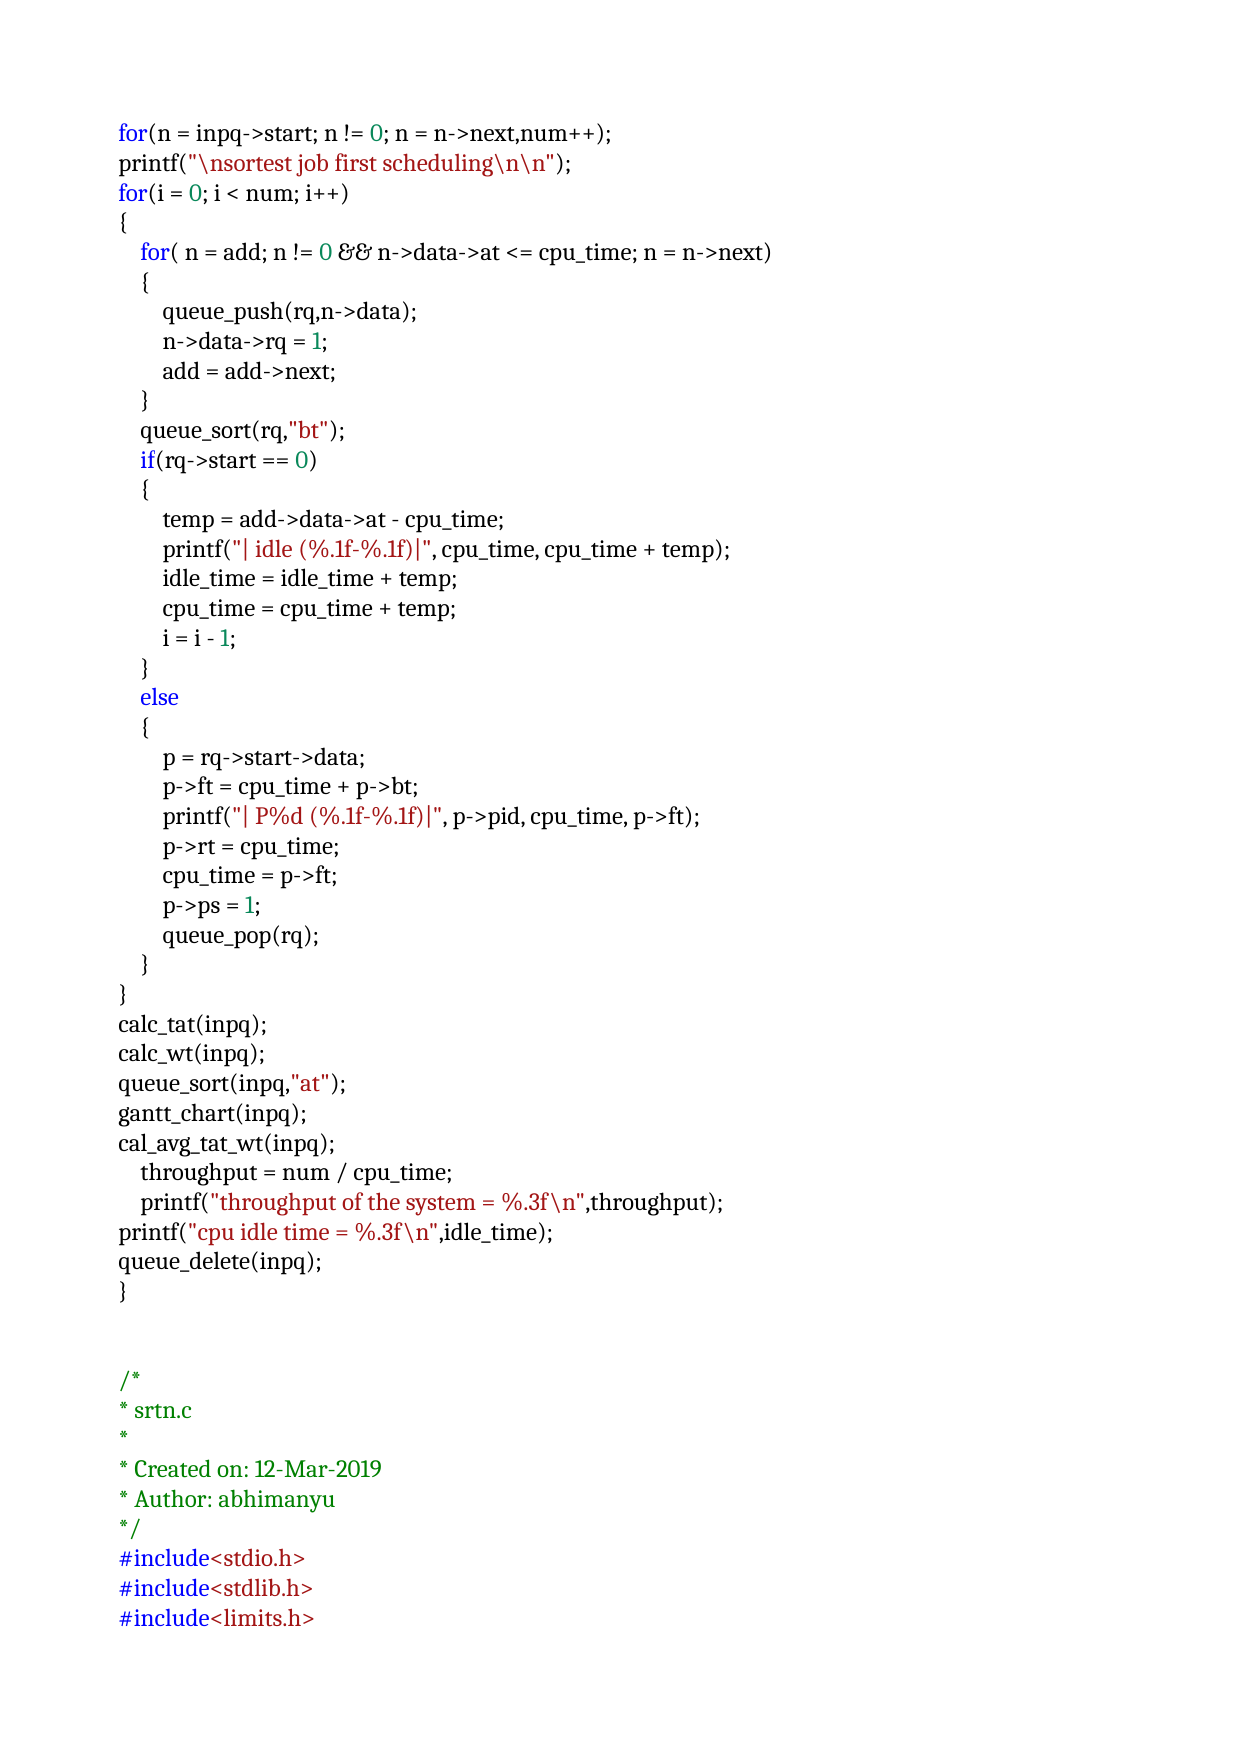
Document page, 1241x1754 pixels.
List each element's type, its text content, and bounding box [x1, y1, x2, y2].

text idle_time = idle_time + temp; [118, 563, 1122, 593]
text { [118, 474, 1122, 504]
text printf("| P%d (%.1f-%.1f)|", p->pid, cpu_time, p->ft); [118, 801, 1122, 831]
text gantt_chart(inpq); [118, 1098, 1122, 1127]
text else [118, 682, 1122, 712]
text queue_sort(rq,"bt"); [118, 415, 1122, 445]
text * Created on: 12-Mar-2019 [118, 1454, 1122, 1484]
text } [118, 1276, 1122, 1306]
text if(rq->start == 0) [118, 445, 1122, 474]
text i = i - 1; [118, 623, 1122, 652]
text calc_tat(inpq); [118, 1009, 1122, 1038]
text queue_push(rq,n->data); [118, 296, 1122, 326]
text printf("\nsortest job first scheduling\n\n"); [118, 148, 1122, 177]
text * [118, 1424, 1122, 1454]
text for(i = 0; i < num; i++) [118, 177, 1122, 207]
text p->ft = cpu_time + p->bt; [118, 771, 1122, 801]
text * Author: abhimanyu [118, 1484, 1122, 1513]
text #include<stdio.h> [118, 1543, 1122, 1573]
text for( n = add; n != 0 && n->data->at <= cpu_time; n = n->next) [118, 237, 1122, 267]
text } [118, 385, 1122, 415]
text */ [118, 1513, 1122, 1543]
text for(n = inpq->start; n != 0; n = n->next,num++); [118, 118, 1122, 148]
text p->rt = cpu_time; [118, 831, 1122, 860]
text printf("throughput of the system = %.3f\n",throughput); [118, 1187, 1122, 1217]
text { [118, 207, 1122, 237]
text temp = add->data->at - cpu_time; [118, 504, 1122, 534]
text printf("cpu idle time = %.3f\n",idle_time); [118, 1217, 1122, 1246]
text queue_delete(inpq); [118, 1246, 1122, 1276]
text cal_avg_tat_wt(inpq); [118, 1127, 1122, 1157]
text p->ps = 1; [118, 890, 1122, 920]
text add = add->next; [118, 356, 1122, 385]
text /* [118, 1365, 1122, 1395]
text } [118, 652, 1122, 682]
text queue_sort(inpq,"at"); [118, 1068, 1122, 1098]
text #include<limits.h> [118, 1602, 1122, 1632]
text cpu_time = cpu_time + temp; [118, 593, 1122, 623]
text } [118, 979, 1122, 1009]
text throughput = num / cpu_time; [118, 1157, 1122, 1187]
text queue_pop(rq); [118, 920, 1122, 949]
text { [118, 712, 1122, 742]
text cpu_time = p->ft; [118, 860, 1122, 890]
text printf("| idle (%.1f-%.1f)|", cpu_time, cpu_time + temp); [118, 534, 1122, 563]
text calc_wt(inpq); [118, 1038, 1122, 1068]
text p = rq->start->data; [118, 742, 1122, 771]
text n->data->rq = 1; [118, 326, 1122, 356]
text { [118, 267, 1122, 296]
text #include<stdlib.h> [118, 1573, 1122, 1602]
text } [118, 949, 1122, 979]
text * srtn.c [118, 1395, 1122, 1424]
